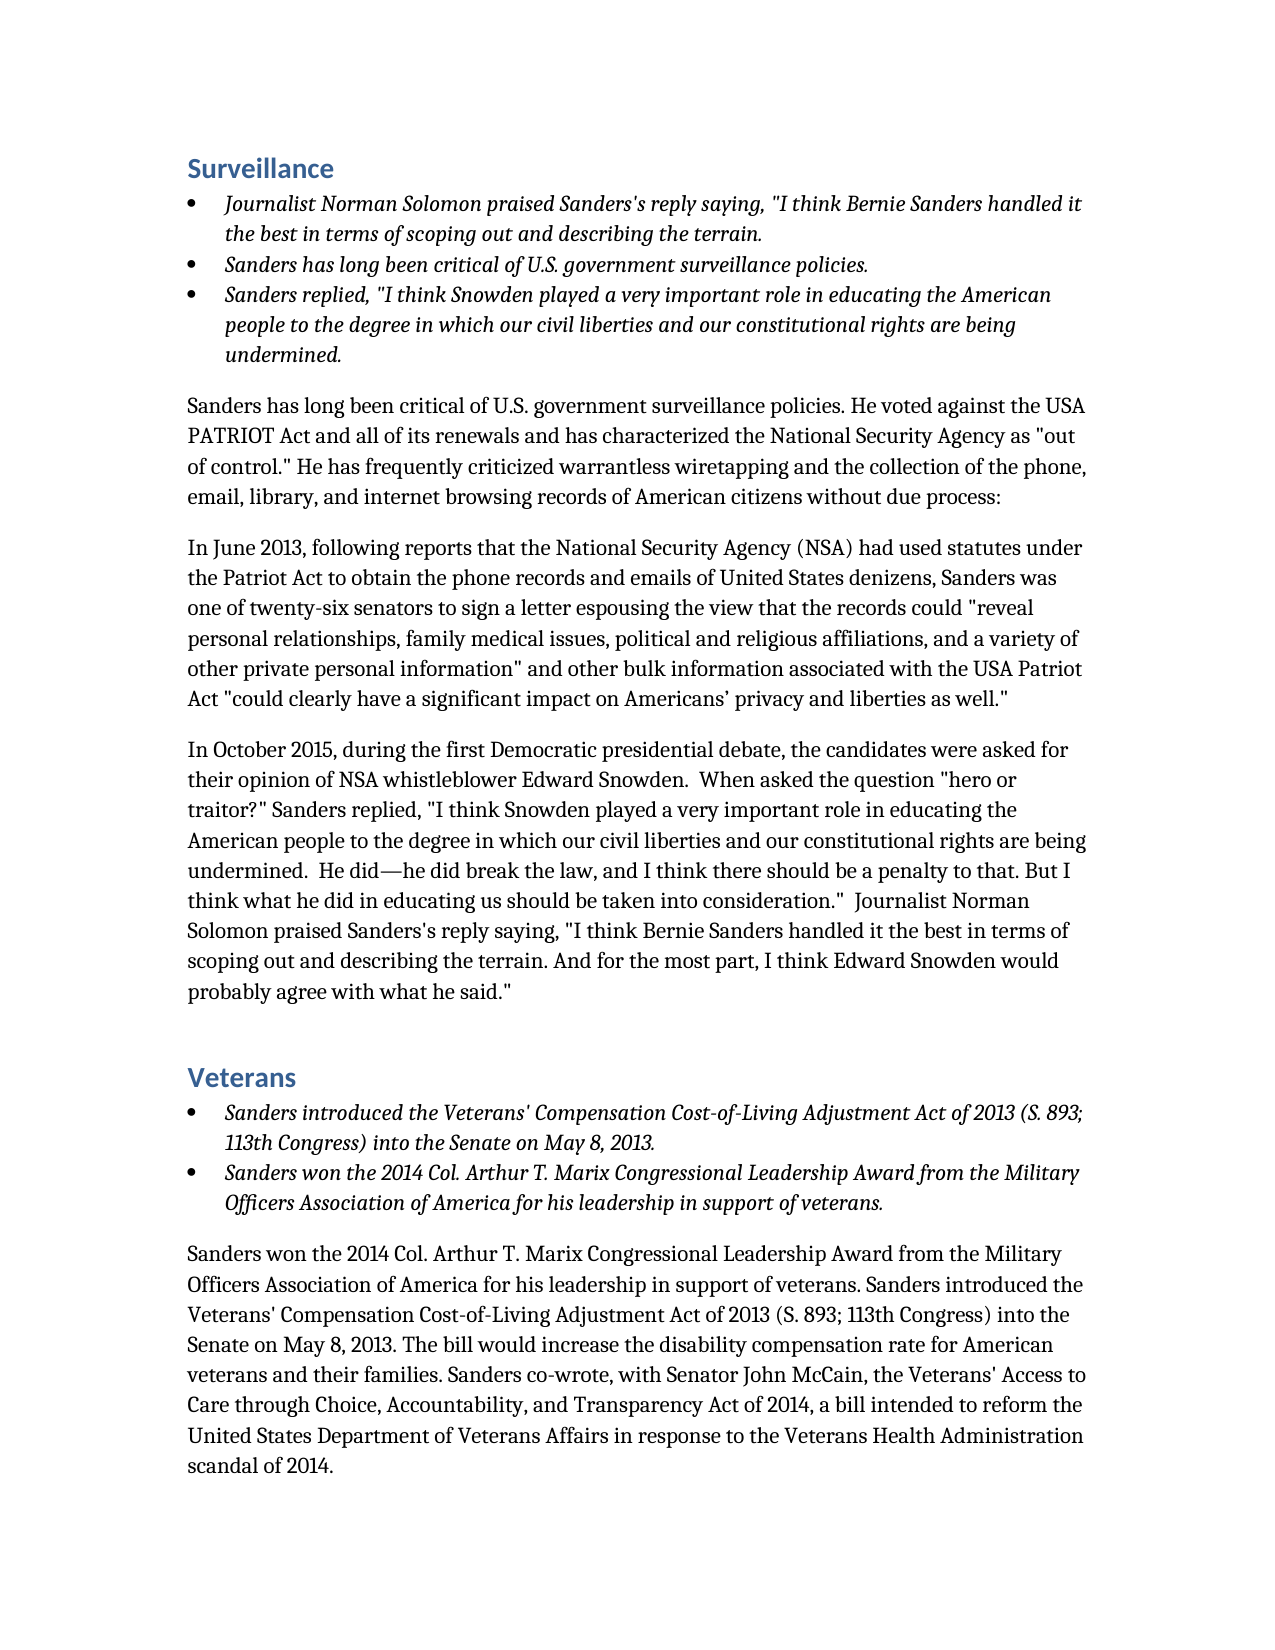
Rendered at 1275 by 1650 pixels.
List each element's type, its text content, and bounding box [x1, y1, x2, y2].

subtitle Surveillance [187, 150, 1087, 186]
text In June 2013, following reports that the National Security Agency (NSA) had used statutes under the Patriot Act to obtain the phone records and emails of United States denizens, Sanders was one of twenty-six senators to sign a letter espousing the view that the records could "reveal personal relationships, family medical issues, political and religious affiliations, and a variety of other private personal information" and other bulk information associated with the USA Patriot Act "could clearly have a significant impact on Americans’ privacy and liberties as well." [187, 535, 1087, 712]
list Sanders introduced the Veterans' Compensation Cost-of-Living Adjustment Act of 2013 (S. 893; 113th Congress) into the Senate on May 8, 2013. [187, 1099, 1087, 1156]
list Sanders won the 2014 Col. Arthur T. Marix Congressional Leadership Award from the Military Officers Association of America for his leadership in support of veterans. [187, 1160, 1087, 1217]
text In October 2015, during the first Democratic presidential debate, the candidates were asked for their opinion of NSA whistleblower Edward Snowden. When asked the question "hero or traitor?" Sanders replied, "I think Snowden played a very important role in educating the American people to the degree in which our civil liberties and our constitutional rights are being undermined. He did—he did break the law, and I think there should be a penalty to that. But I think what he did in educating us should be taken into consideration." Journalist Norman Solomon praised Sanders's reply saying, "I think Bernie Sanders handled it the best in terms of scoping out and describing the terrain. And for the most part, I think Edward Snowden would probably agree with what he said." [187, 737, 1087, 1005]
text Sanders has long been critical of U.S. government surveillance policies. He voted against the USA PATRIOT Act and all of its renewals and has characterized the National Security Agency as "out of control." He has frequently criticized warrantless wiretapping and the collection of the phone, email, library, and internet browsing records of American citizens without due process: [187, 393, 1087, 510]
text Sanders won the 2014 Col. Arthur T. Marix Congressional Leadership Award from the Military Officers Association of America for his leadership in support of veterans. Sanders introduced the Veterans' Compensation Cost-of-Living Adjustment Act of 2013 (S. 893; 113th Congress) into the Senate on May 8, 2013. The bill would increase the disability compensation rate for American veterans and their families. Sanders co-wrote, with Senator John McCain, the Veterans' Access to Care through Choice, Accountability, and Transparency Act of 2014, a bill intended to reform the United States Department of Veterans Affairs in response to the Veterans Health Administration scandal of 2014. [187, 1241, 1087, 1479]
list Sanders replied, "I think Snowden played a very important role in educating the American people to the degree in which our civil liberties and our constitutional rights are being undermined. [187, 282, 1087, 368]
list Journalist Norman Solomon praised Sanders's reply saying, "I think Bernie Sanders handled it the best in terms of scoping out and describing the terrain. [187, 191, 1087, 247]
list Sanders has long been critical of U.S. government surveillance policies. [187, 251, 1087, 278]
subtitle Veterans [187, 1059, 1087, 1094]
